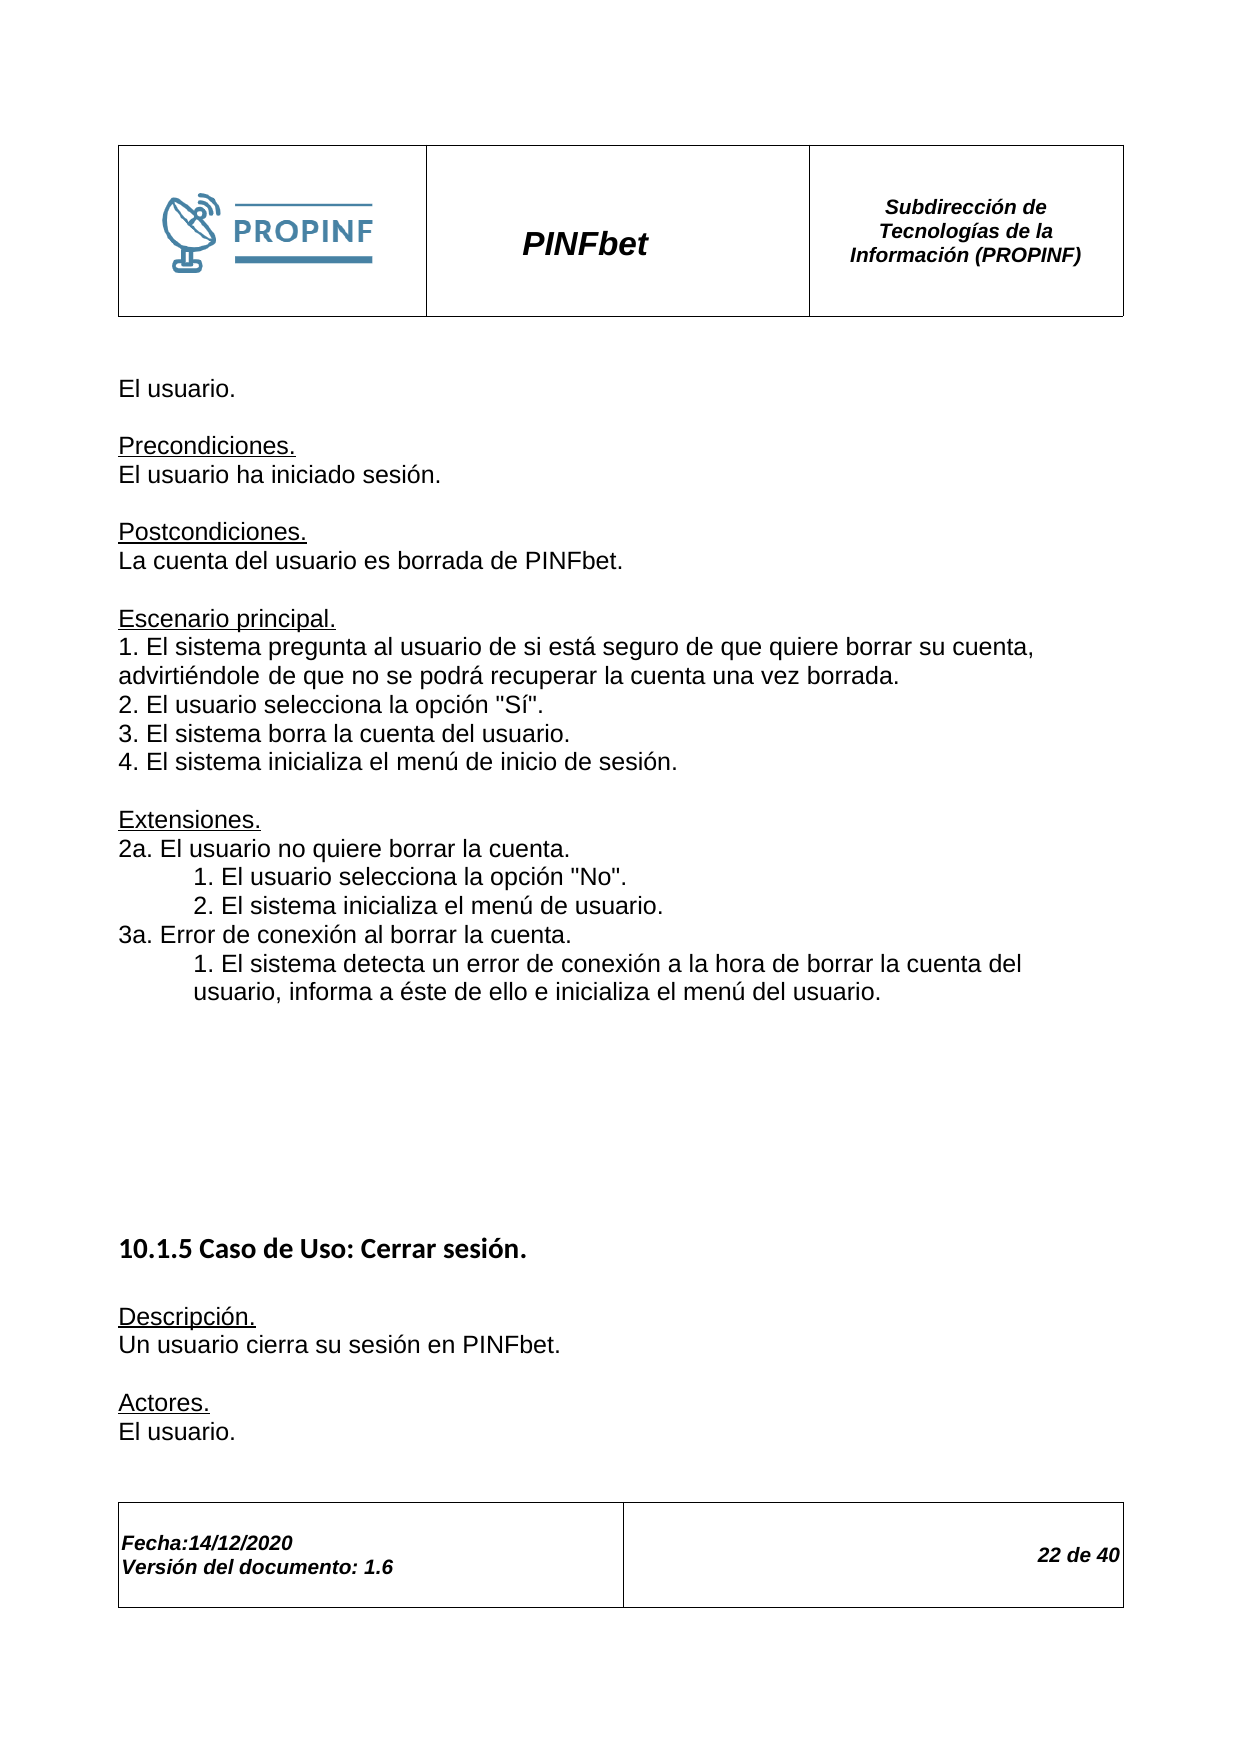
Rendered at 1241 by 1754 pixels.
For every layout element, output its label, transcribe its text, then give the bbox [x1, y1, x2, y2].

text Extensiones. [118, 805, 1122, 834]
text El usuario ha iniciado sesión. [118, 460, 1122, 489]
text 2a. El usuario no quiere borrar la cuenta. [118, 834, 1122, 862]
text Escenario principal. [118, 604, 1122, 632]
text Un usuario cierra su sesión en PINFbet. [118, 1330, 1122, 1359]
text 2. El usuario selecciona la opción "Sí". [118, 690, 1122, 719]
text El usuario. [118, 374, 1122, 402]
text Precondiciones. [118, 431, 1122, 460]
text El usuario. [118, 1417, 1122, 1445]
text Descripción. [118, 1302, 1122, 1330]
text 3. El sistema borra la cuenta del usuario. [118, 719, 1122, 747]
text 1. El usuario selecciona la opción "No". [118, 862, 1122, 891]
text La cuenta del usuario es borrada de PINFbet. [118, 546, 1122, 575]
text Postcondiciones. [118, 517, 1122, 546]
text 2. El sistema inicializa el menú de usuario. [118, 891, 1122, 920]
text Actores. [118, 1388, 1122, 1417]
text 4. El sistema inicializa el menú de inicio de sesión. [118, 747, 1122, 776]
text 10.1.5 Caso de Uso: Cerrar sesión. [118, 1230, 1122, 1266]
picture [126, 170, 414, 301]
text 1. El sistema detecta un error de conexión a la hora de borrar la cuenta del usuario, informa a éste de ello e inicializa el menú del usuario. [118, 949, 1122, 1006]
text 1. El sistema pregunta al usuario de si está seguro de que quiere borrar su cuenta, advirtiéndole de que no se podrá recuperar la cuenta una vez borrada. [118, 632, 1122, 690]
text 3a. Error de conexión al borrar la cuenta. [118, 920, 1122, 949]
